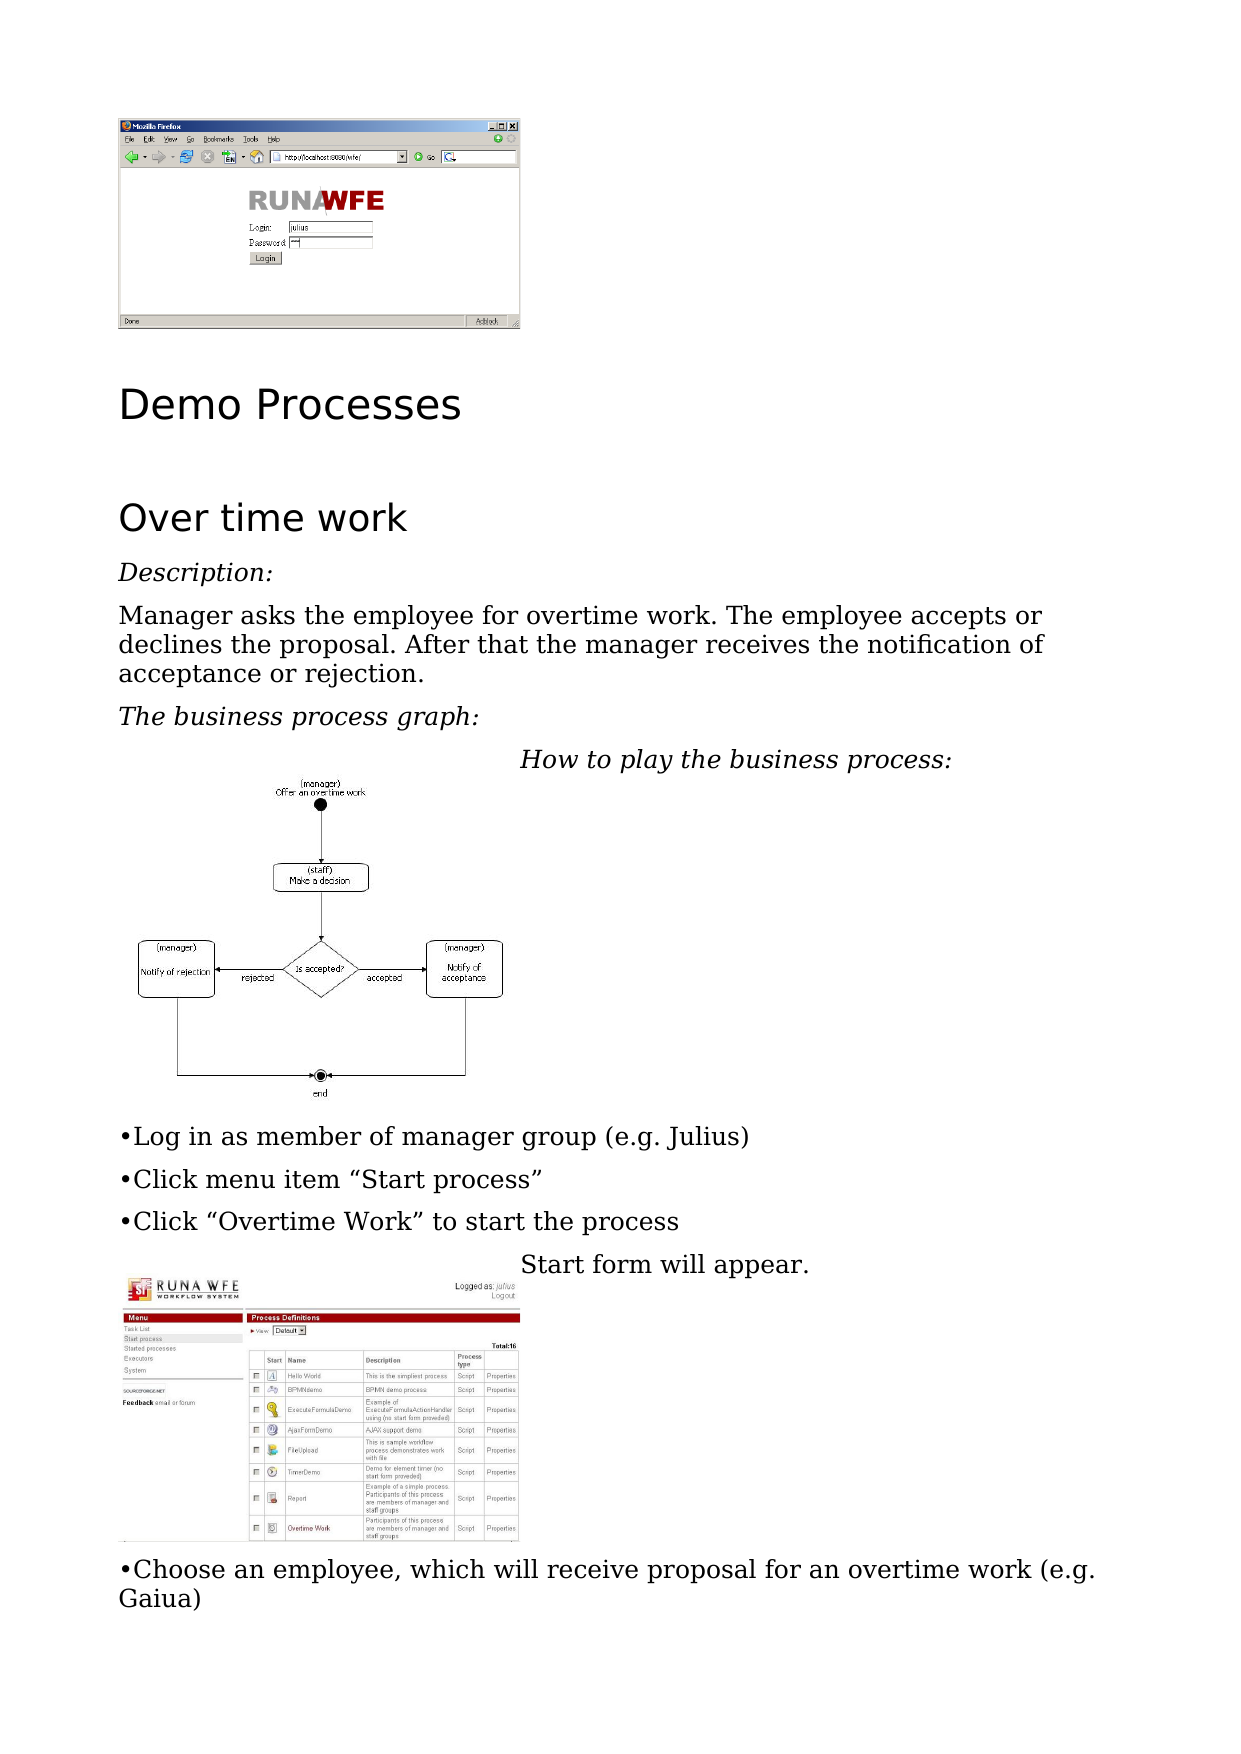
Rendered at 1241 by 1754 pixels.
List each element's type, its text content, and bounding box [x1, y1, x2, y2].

text The business process graph: [118, 702, 1122, 731]
subtitle Demo Processes [118, 381, 1122, 429]
text Manager asks the employee for overtime work. The employee accepts or declines the proposal. After that the manager receives the notification of acceptance or rejection. [118, 601, 1122, 688]
list Click menu item “Start process” [118, 1165, 1122, 1194]
list Log in as member of manager group (e.g. Julius) [118, 1122, 1122, 1151]
subtitle Over time work [118, 497, 1122, 540]
list Click “Overtime Work” to start the process [118, 1207, 1122, 1237]
list Choose an employee, which will receive proposal for an overtime work (e.g. Gaiua) [118, 1556, 1122, 1614]
text Description: [118, 558, 1122, 587]
text How to play the business process: [118, 745, 1122, 1108]
picture [118, 118, 521, 329]
text Start form will appear. [118, 1250, 1122, 1542]
